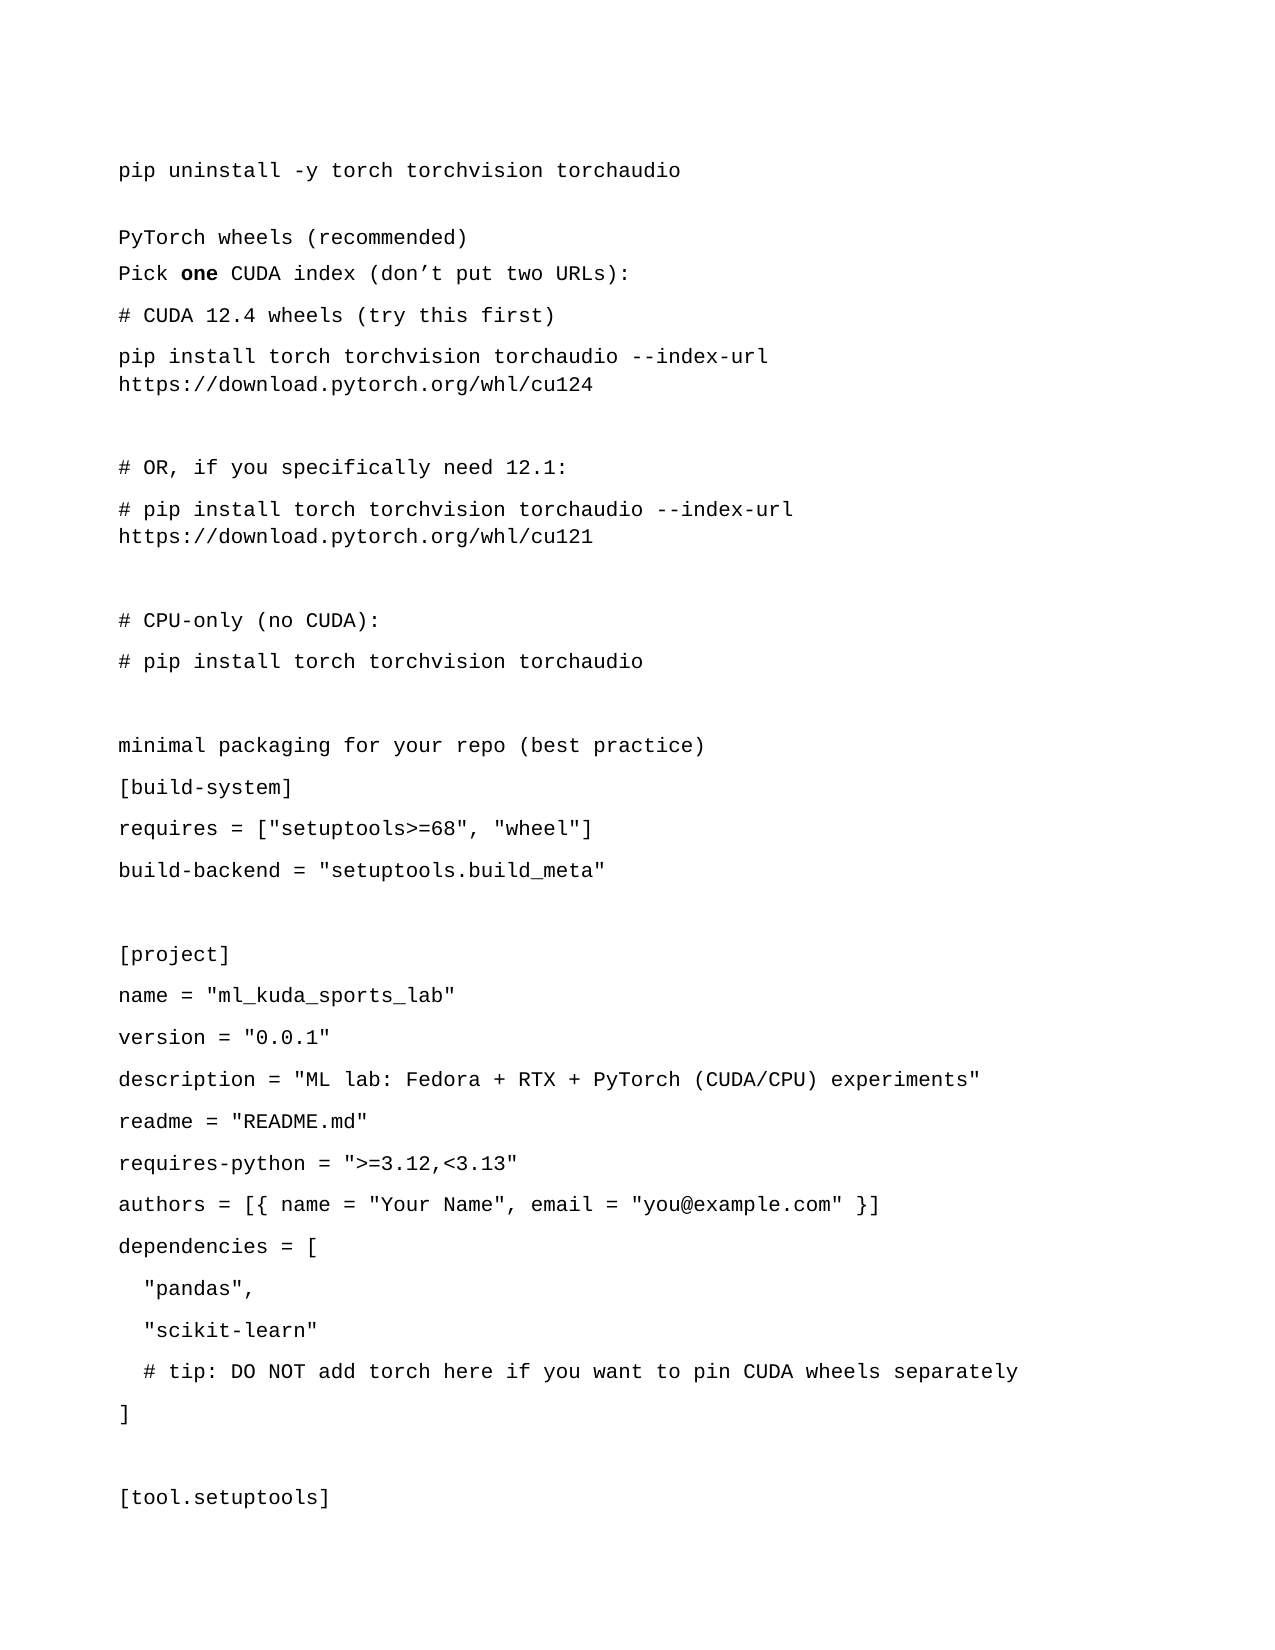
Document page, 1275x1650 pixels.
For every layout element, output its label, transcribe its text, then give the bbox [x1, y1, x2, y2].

subtitle PyTorch wheels (recommended) [118, 227, 1157, 250]
text requires-python = ">=3.12,<3.13" [118, 1153, 1157, 1176]
text version = "0.0.1" [118, 1027, 1157, 1051]
text "scikit-learn" [118, 1320, 1157, 1343]
text build-backend = "setuptools.build_meta" [118, 860, 1157, 884]
text [build-system] [118, 777, 1157, 800]
text # CUDA 12.4 wheels (try this first) [118, 304, 1157, 328]
text # pip install torch torchvision torchaudio [118, 651, 1157, 675]
text minimal packaging for your repo (best practice) [118, 735, 1157, 758]
text [project] [118, 944, 1157, 967]
text authors = [{ name = "Your Name", email = "you@example.com" }] [118, 1194, 1157, 1218]
text description = "ML lab: Fedora + RTX + PyTorch (CUDA/CPU) experiments" [118, 1069, 1157, 1093]
text # pip install torch torchvision torchaudio --index-url https://download.pytorch.org/whl/cu121 [118, 499, 1157, 550]
text ] [118, 1403, 1157, 1427]
text name = "ml_kuda_sports_lab" [118, 986, 1157, 1009]
text # OR, if you specifically need 12.1: [118, 457, 1157, 481]
text # tip: DO NOT add torch here if you want to pin CUDA wheels separately [118, 1361, 1157, 1385]
text [tool.setuptools] [118, 1487, 1157, 1510]
text "pandas", [118, 1278, 1157, 1302]
text Pick one CUDA index (don’t put two URLs): [118, 263, 1157, 286]
text readme = "README.md" [118, 1111, 1157, 1134]
text dependencies = [ [118, 1236, 1157, 1260]
text requires = ["setuptools>=68", "wheel"] [118, 818, 1157, 842]
text pip uninstall -y torch torchvision torchaudio [118, 160, 1157, 183]
text # CPU-only (no CUDA): [118, 609, 1157, 633]
text pip install torch torchvision torchaudio --index-url https://download.pytorch.org/whl/cu124 [118, 346, 1157, 397]
